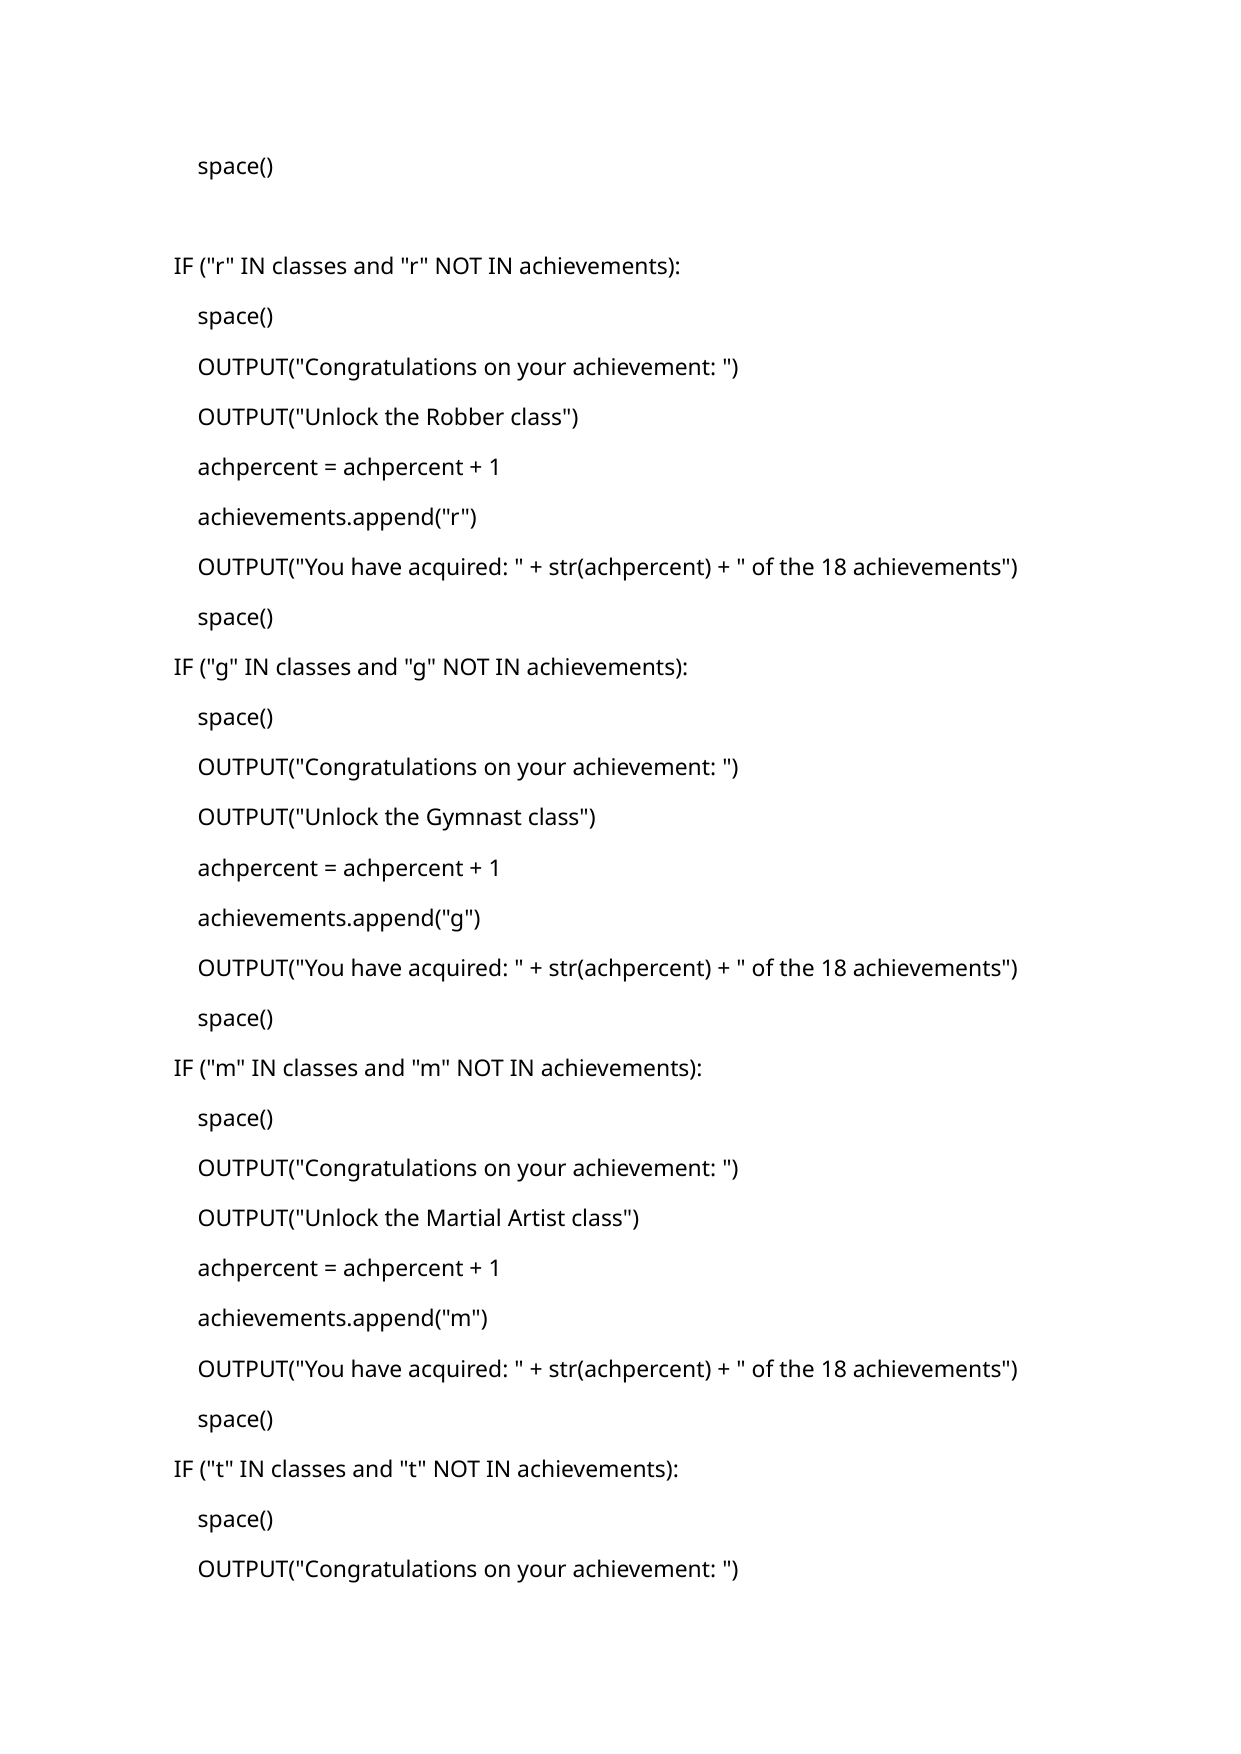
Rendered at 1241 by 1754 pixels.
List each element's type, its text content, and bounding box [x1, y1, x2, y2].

text achievements.append("r") [150, 501, 1090, 532]
text achievements.append("m") [150, 1302, 1090, 1334]
text achpercent = achpercent + 1 [150, 451, 1090, 482]
text space() [150, 701, 1090, 732]
text achievements.append("g") [150, 902, 1090, 933]
text space() [150, 150, 1090, 181]
text IF ("r" IN classes and "r" NOT IN achievements): [150, 250, 1090, 281]
text OUTPUT("Unlock the Gymnast class") [150, 801, 1090, 833]
text OUTPUT("Congratulations on your achievement: ") [150, 350, 1090, 382]
text OUTPUT("Congratulations on your achievement: ") [150, 751, 1090, 782]
text OUTPUT("Unlock the Robber class") [150, 401, 1090, 432]
text space() [150, 1503, 1090, 1534]
text achpercent = achpercent + 1 [150, 851, 1090, 883]
text IF ("t" IN classes and "t" NOT IN achievements): [150, 1453, 1090, 1484]
text OUTPUT("You have acquired: " + str(achpercent) + " of the 18 achievements") [150, 551, 1090, 582]
text space() [150, 1102, 1090, 1133]
text space() [150, 601, 1090, 632]
text OUTPUT("You have acquired: " + str(achpercent) + " of the 18 achievements") [150, 1352, 1090, 1384]
text achpercent = achpercent + 1 [150, 1252, 1090, 1283]
text IF ("m" IN classes and "m" NOT IN achievements): [150, 1052, 1090, 1083]
text space() [150, 1403, 1090, 1434]
text space() [150, 300, 1090, 332]
text space() [150, 1002, 1090, 1033]
text OUTPUT("Congratulations on your achievement: ") [150, 1553, 1090, 1584]
text OUTPUT("Unlock the Martial Artist class") [150, 1202, 1090, 1233]
text IF ("g" IN classes and "g" NOT IN achievements): [150, 651, 1090, 682]
text OUTPUT("Congratulations on your achievement: ") [150, 1152, 1090, 1183]
text OUTPUT("You have acquired: " + str(achpercent) + " of the 18 achievements") [150, 952, 1090, 983]
